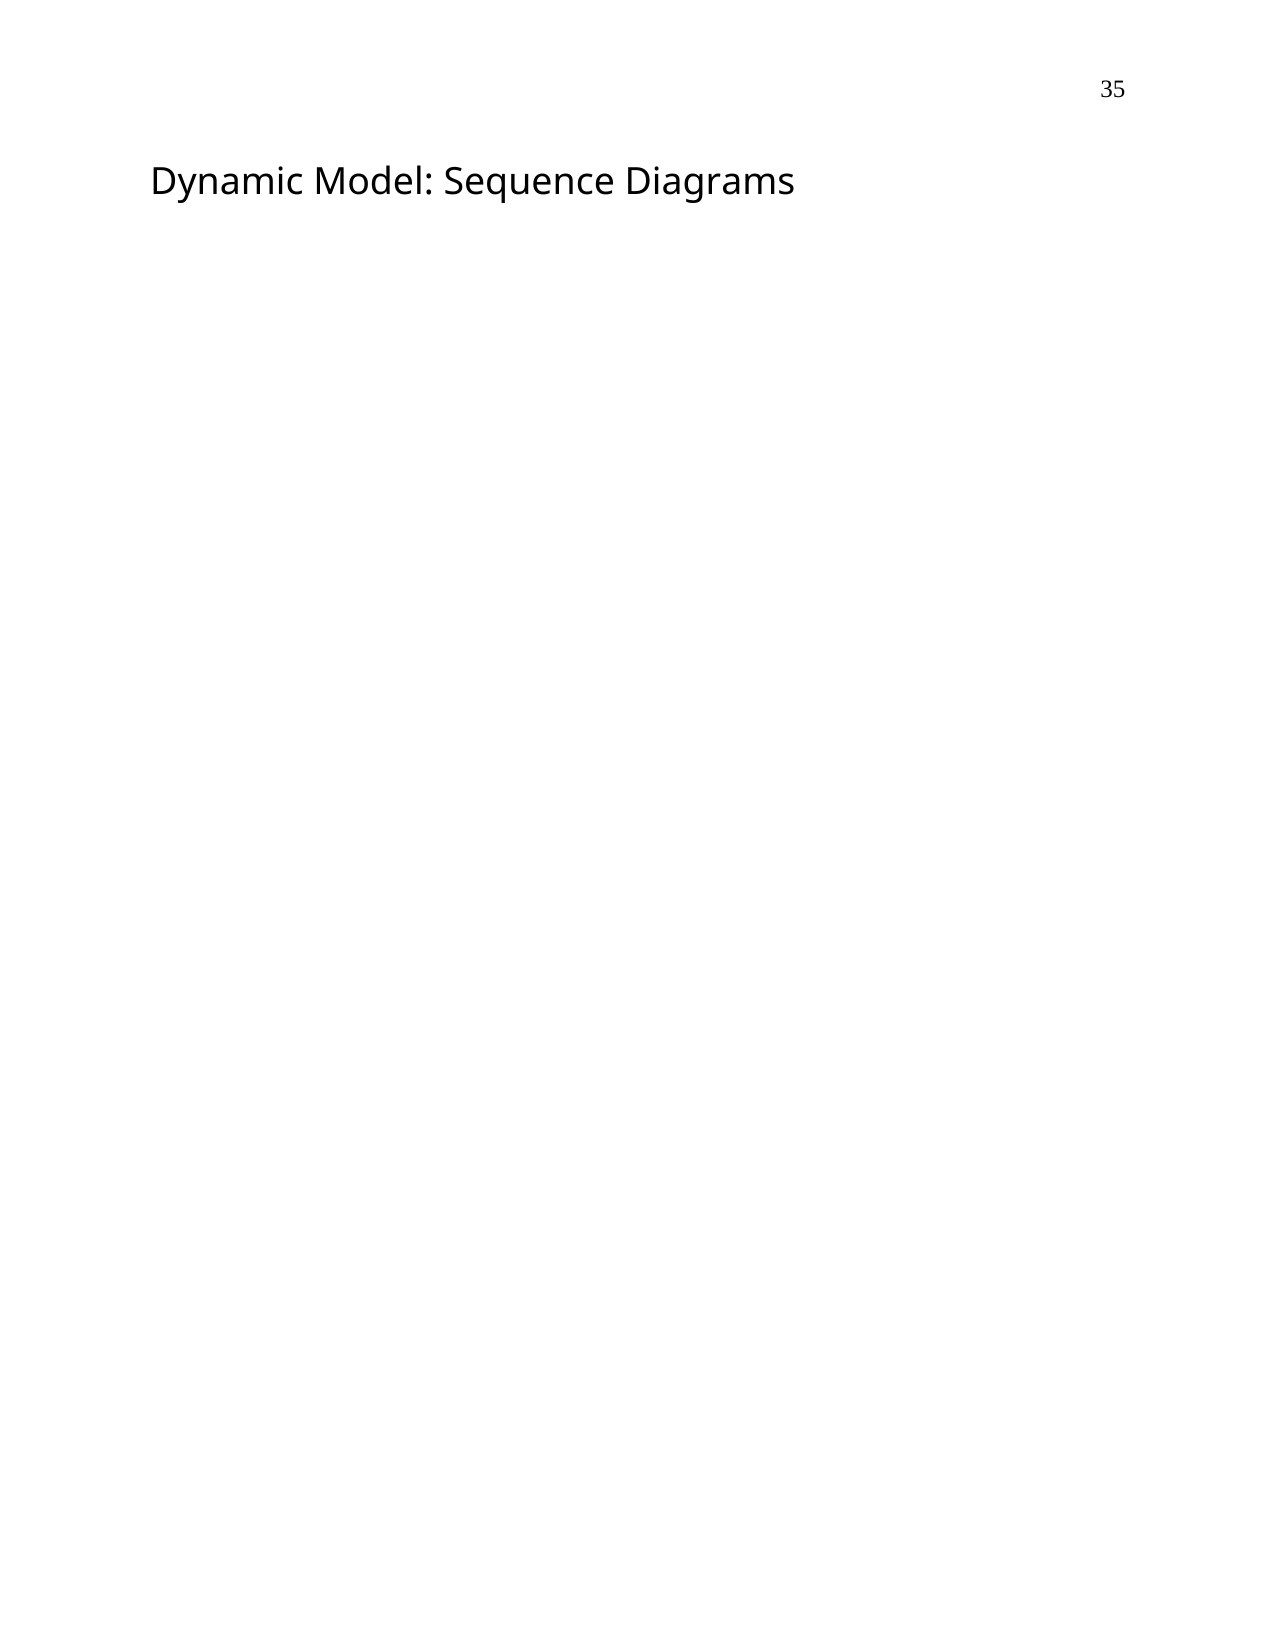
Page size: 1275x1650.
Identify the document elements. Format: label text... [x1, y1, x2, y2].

subtitle Dynamic Model: Sequence Diagrams [150, 154, 1125, 205]
